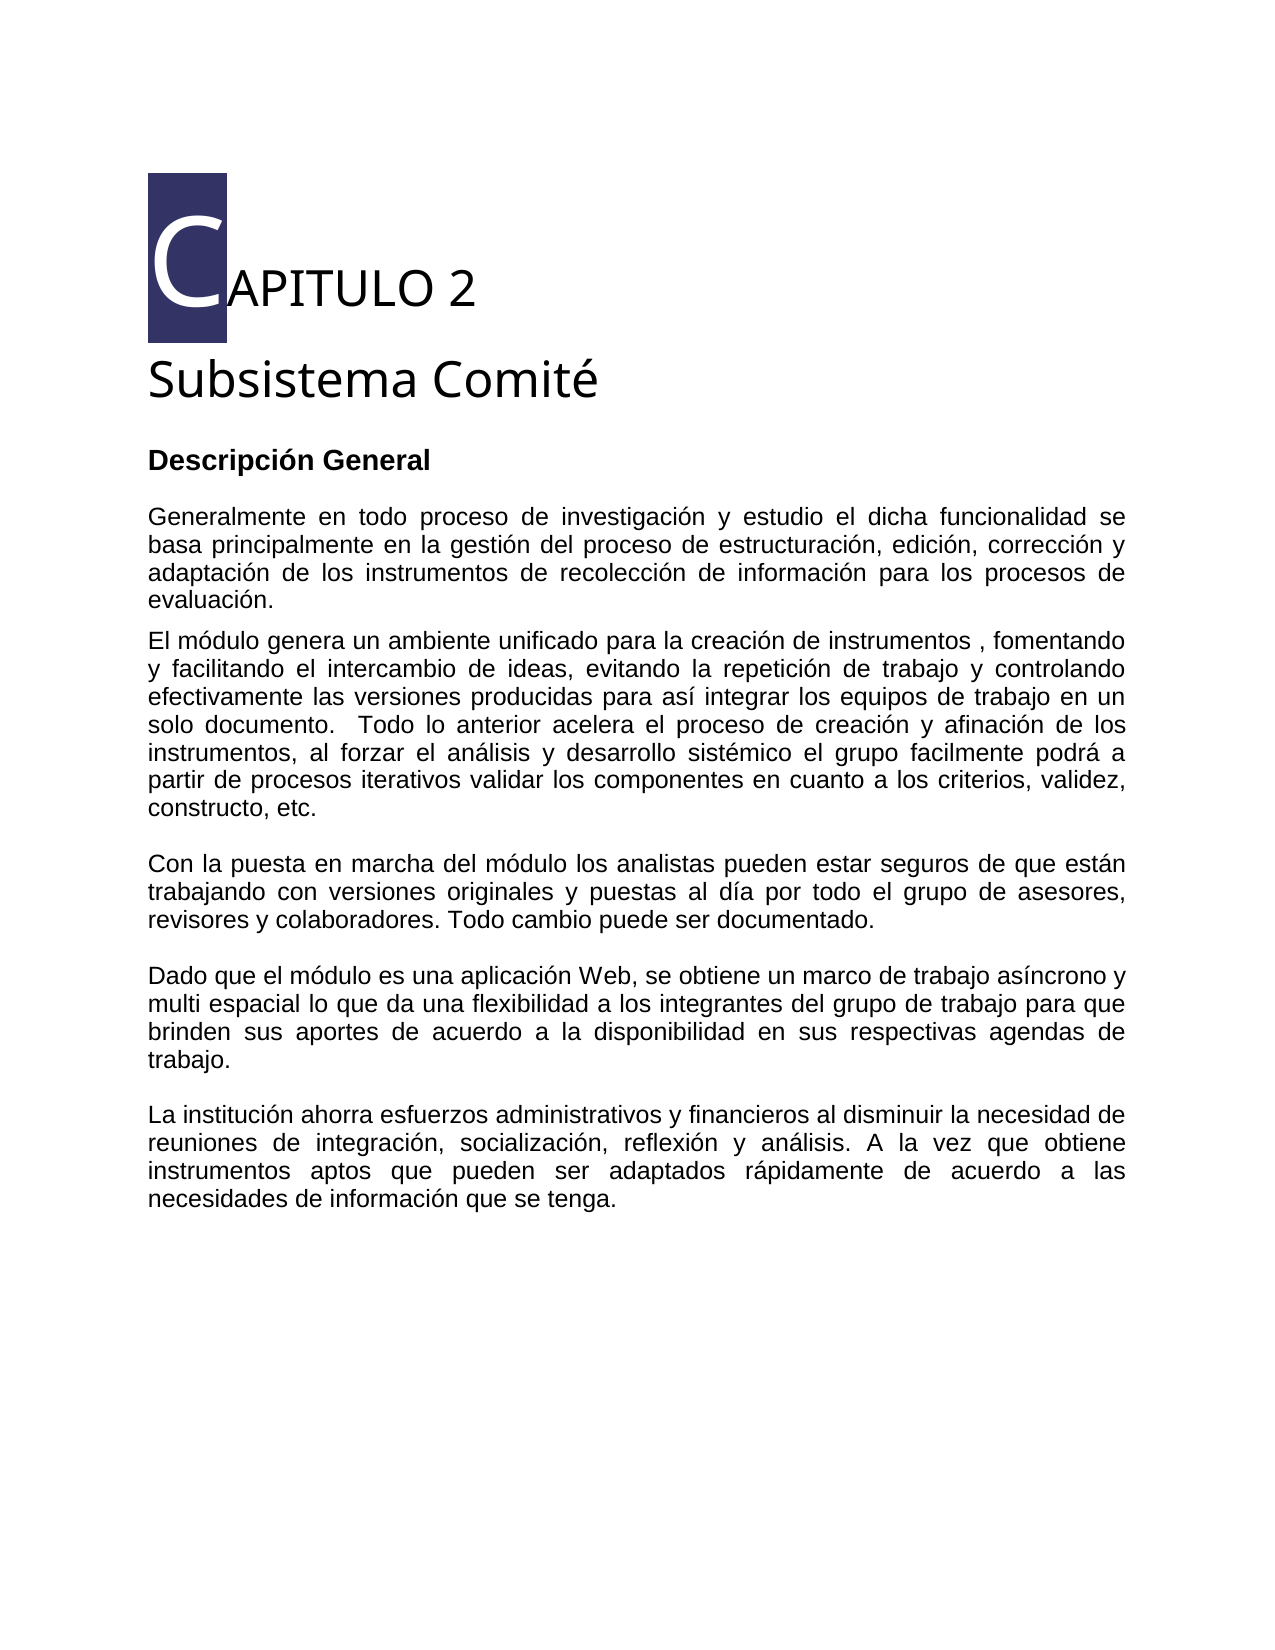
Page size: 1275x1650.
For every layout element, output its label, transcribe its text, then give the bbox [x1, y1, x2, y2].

text Generalmente en todo proceso de investigación y estudio el dicha funcionalidad se basa principalmente en la gestión del proceso de estructuración, edición, corrección y adaptación de los instrumentos de recolección de información para los procesos de evaluación. [148, 502, 1127, 614]
text Con la puesta en marcha del módulo los analistas pueden estar seguros de que están trabajando con versiones originales y puestas al día por todo el grupo de asesores, revisores y colaboradores. Todo cambio puede ser documentado. [148, 850, 1127, 934]
text Dado que el módulo es una aplicación Web, se obtiene un marco de trabajo asíncrono y multi espacial lo que da una flexibilidad a los integrantes del grupo de trabajo para que brinden sus aportes de acuerdo a la disponibilidad en sus respectivas agendas de trabajo. [148, 962, 1127, 1073]
text Subsistema Comité [148, 343, 1127, 412]
text La institución ahorra esfuerzos administrativos y financieros al disminuir la necesidad de reuniones de integración, socialización, reflexión y análisis. A la vez que obtiene instrumentos aptos que pueden ser adaptados rápidamente de acuerdo a las necesidades de información que se tenga. [148, 1101, 1127, 1213]
text CAPITULO 2 [148, 173, 1127, 343]
text Descripción General [148, 444, 1127, 477]
text El módulo genera un ambiente unificado para la creación de instrumentos , fomentando y facilitando el intercambio de ideas, evitando la repetición de trabajo y controlando efectivamente las versiones producidas para así integrar los equipos de trabajo en un solo documento. Todo lo anterior acelera el proceso de creación y afinación de los instrumentos, al forzar el análisis y desarrollo sistémico el grupo facilmente podrá a partir de procesos iterativos validar los componentes en cuanto a los criterios, validez, constructo, etc. [148, 627, 1127, 822]
